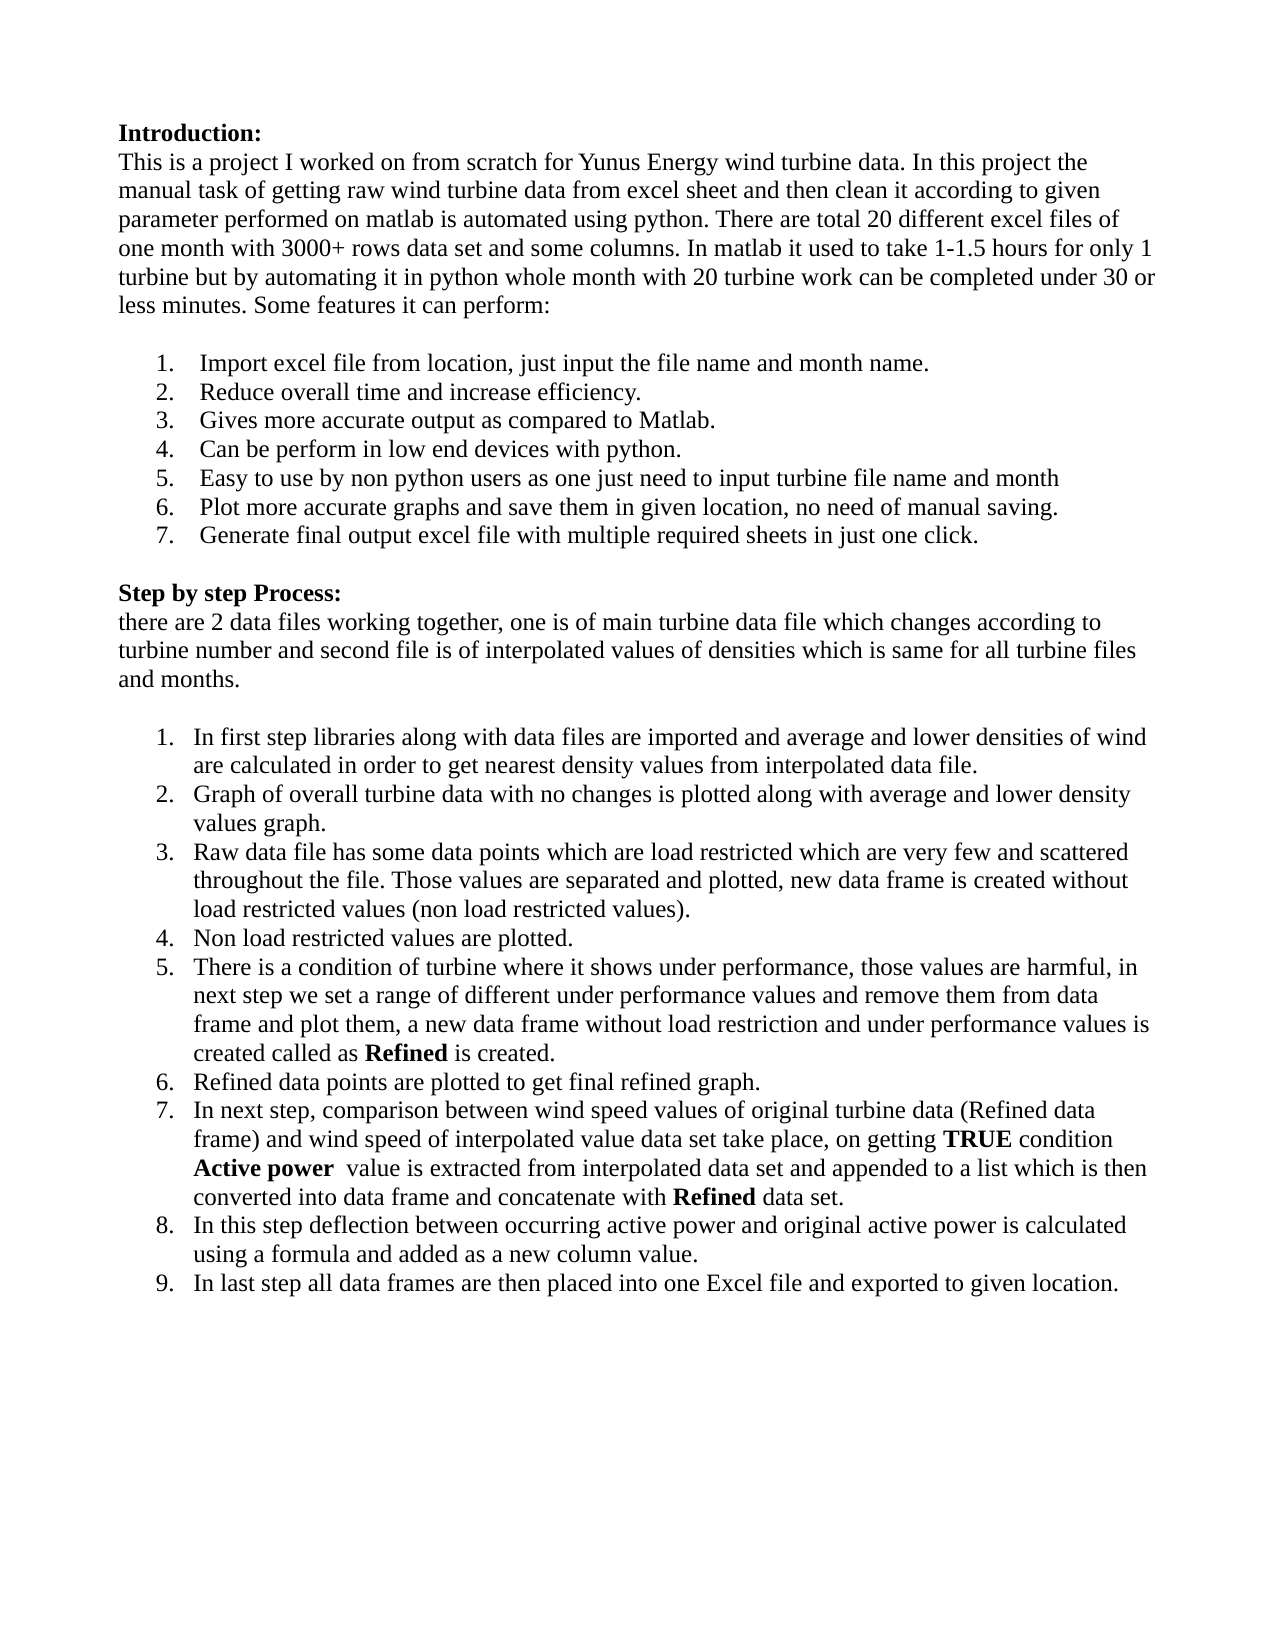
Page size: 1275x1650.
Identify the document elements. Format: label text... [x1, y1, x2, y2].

list Import excel file from location, just input the file name and month name. [156, 348, 1157, 377]
text there are 2 data files working together, one is of main turbine data file which changes according to turbine number and second file is of interpolated values of densities which is same for all turbine files and months. [118, 607, 1157, 693]
text Introduction: [118, 118, 1157, 147]
list In first step libraries along with data files are imported and average and lower densities of wind are calculated in order to get nearest density values from interpolated data file. [156, 722, 1157, 779]
list Graph of overall turbine data with no changes is plotted along with average and lower density values graph. [156, 779, 1157, 837]
list Gives more accurate output as compared to Matlab. [156, 406, 1157, 434]
list Refined data points are plotted to get final refined graph. [156, 1067, 1157, 1096]
text Step by step Process: [118, 578, 1157, 607]
list Plot more accurate graphs and save them in given location, no need of manual saving. [156, 492, 1157, 521]
list Can be perform in low end devices with python. [156, 434, 1157, 463]
list Non load restricted values are plotted. [156, 923, 1157, 952]
list Easy to use by non python users as one just need to input turbine file name and month [156, 463, 1157, 492]
list Reduce overall time and increase efficiency. [156, 377, 1157, 406]
list In next step, comparison between wind speed values of original turbine data (Refined data frame) and wind speed of interpolated value data set take place, on getting TRUE condition Active power value is extracted from interpolated data set and appended to a list which is then converted into data frame and concatenate with Refined data set. [156, 1096, 1157, 1211]
list In last step all data frames are then placed into one Excel file and exported to given location. [156, 1268, 1157, 1297]
list There is a condition of turbine where it shows under performance, those values are harmful, in next step we set a range of different under performance values and remove them from data frame and plot them, a new data frame without load restriction and under performance values is created called as Refined is created. [156, 952, 1157, 1067]
list In this step deflection between occurring active power and original active power is calculated using a formula and added as a new column value. [156, 1211, 1157, 1268]
list Generate final output excel file with multiple required sheets in just one click. [156, 521, 1157, 549]
text This is a project I worked on from scratch for Yunus Energy wind turbine data. In this project the manual task of getting raw wind turbine data from excel sheet and then clean it according to given parameter performed on matlab is automated using python. There are total 20 different excel files of one month with 3000+ rows data set and some columns. In matlab it used to take 1-1.5 hours for only 1 turbine but by automating it in python whole month with 20 turbine work can be completed under 30 or less minutes. Some features it can perform: [118, 147, 1157, 319]
list Raw data file has some data points which are load restricted which are very few and scattered throughout the file. Those values are separated and plotted, new data frame is created without load restricted values (non load restricted values). [156, 837, 1157, 923]
